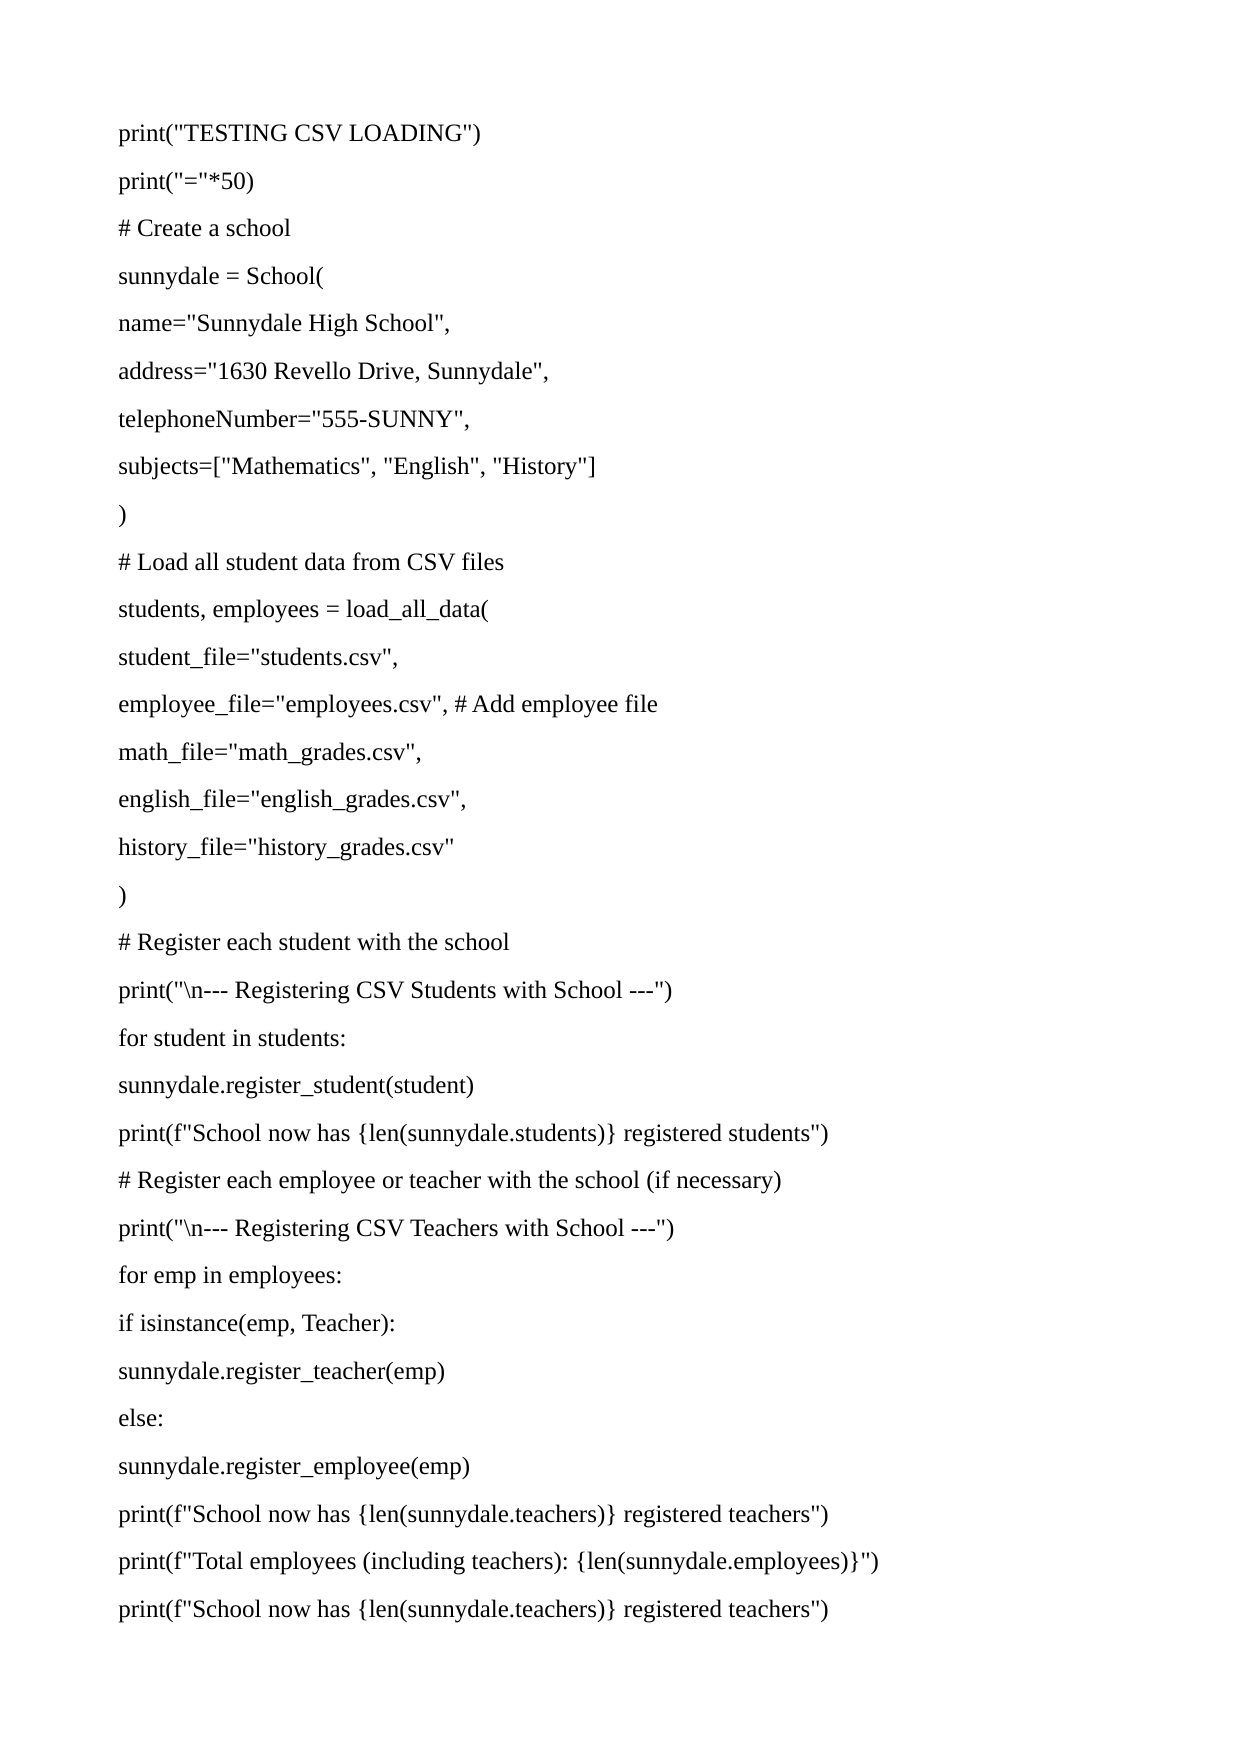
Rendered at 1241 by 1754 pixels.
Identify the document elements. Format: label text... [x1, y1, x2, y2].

text # Register each student with the school [118, 927, 1122, 956]
text subjects=["Mathematics", "English", "History"] [118, 451, 1122, 480]
text print(f"School now has {len(sunnydale.teachers)} registered teachers") [118, 1499, 1122, 1527]
text # Create a school [118, 213, 1122, 242]
text for emp in employees: [118, 1261, 1122, 1289]
text math_file="math_grades.csv", [118, 737, 1122, 766]
text sunnydale.register_teacher(emp) [118, 1356, 1122, 1384]
text ) [118, 499, 1122, 528]
text for student in students: [118, 1023, 1122, 1051]
text print(f"School now has {len(sunnydale.students)} registered students") [118, 1118, 1122, 1147]
text employee_file="employees.csv", # Add employee file [118, 689, 1122, 718]
text print("\n--- Registering CSV Teachers with School ---") [118, 1213, 1122, 1242]
text print(f"School now has {len(sunnydale.teachers)} registered teachers") [118, 1594, 1122, 1623]
text else: [118, 1403, 1122, 1432]
text print("="*50) [118, 166, 1122, 194]
text student_file="students.csv", [118, 642, 1122, 671]
text # Register each employee or teacher with the school (if necessary) [118, 1165, 1122, 1194]
text address="1630 Revello Drive, Sunnydale", [118, 356, 1122, 385]
text name="Sunnydale High School", [118, 308, 1122, 337]
text students, employees = load_all_data( [118, 594, 1122, 623]
text sunnydale = School( [118, 261, 1122, 290]
text sunnydale.register_student(student) [118, 1070, 1122, 1099]
text telephoneNumber="555-SUNNY", [118, 404, 1122, 432]
text ) [118, 880, 1122, 908]
text sunnydale.register_employee(emp) [118, 1451, 1122, 1480]
text if isinstance(emp, Teacher): [118, 1308, 1122, 1337]
text print("TESTING CSV LOADING") [118, 118, 1122, 147]
text print("\n--- Registering CSV Students with School ---") [118, 975, 1122, 1004]
text history_file="history_grades.csv" [118, 832, 1122, 861]
text # Load all student data from CSV files [118, 547, 1122, 575]
text english_file="english_grades.csv", [118, 784, 1122, 813]
text print(f"Total employees (including teachers): {len(sunnydale.employees)}") [118, 1546, 1122, 1575]
